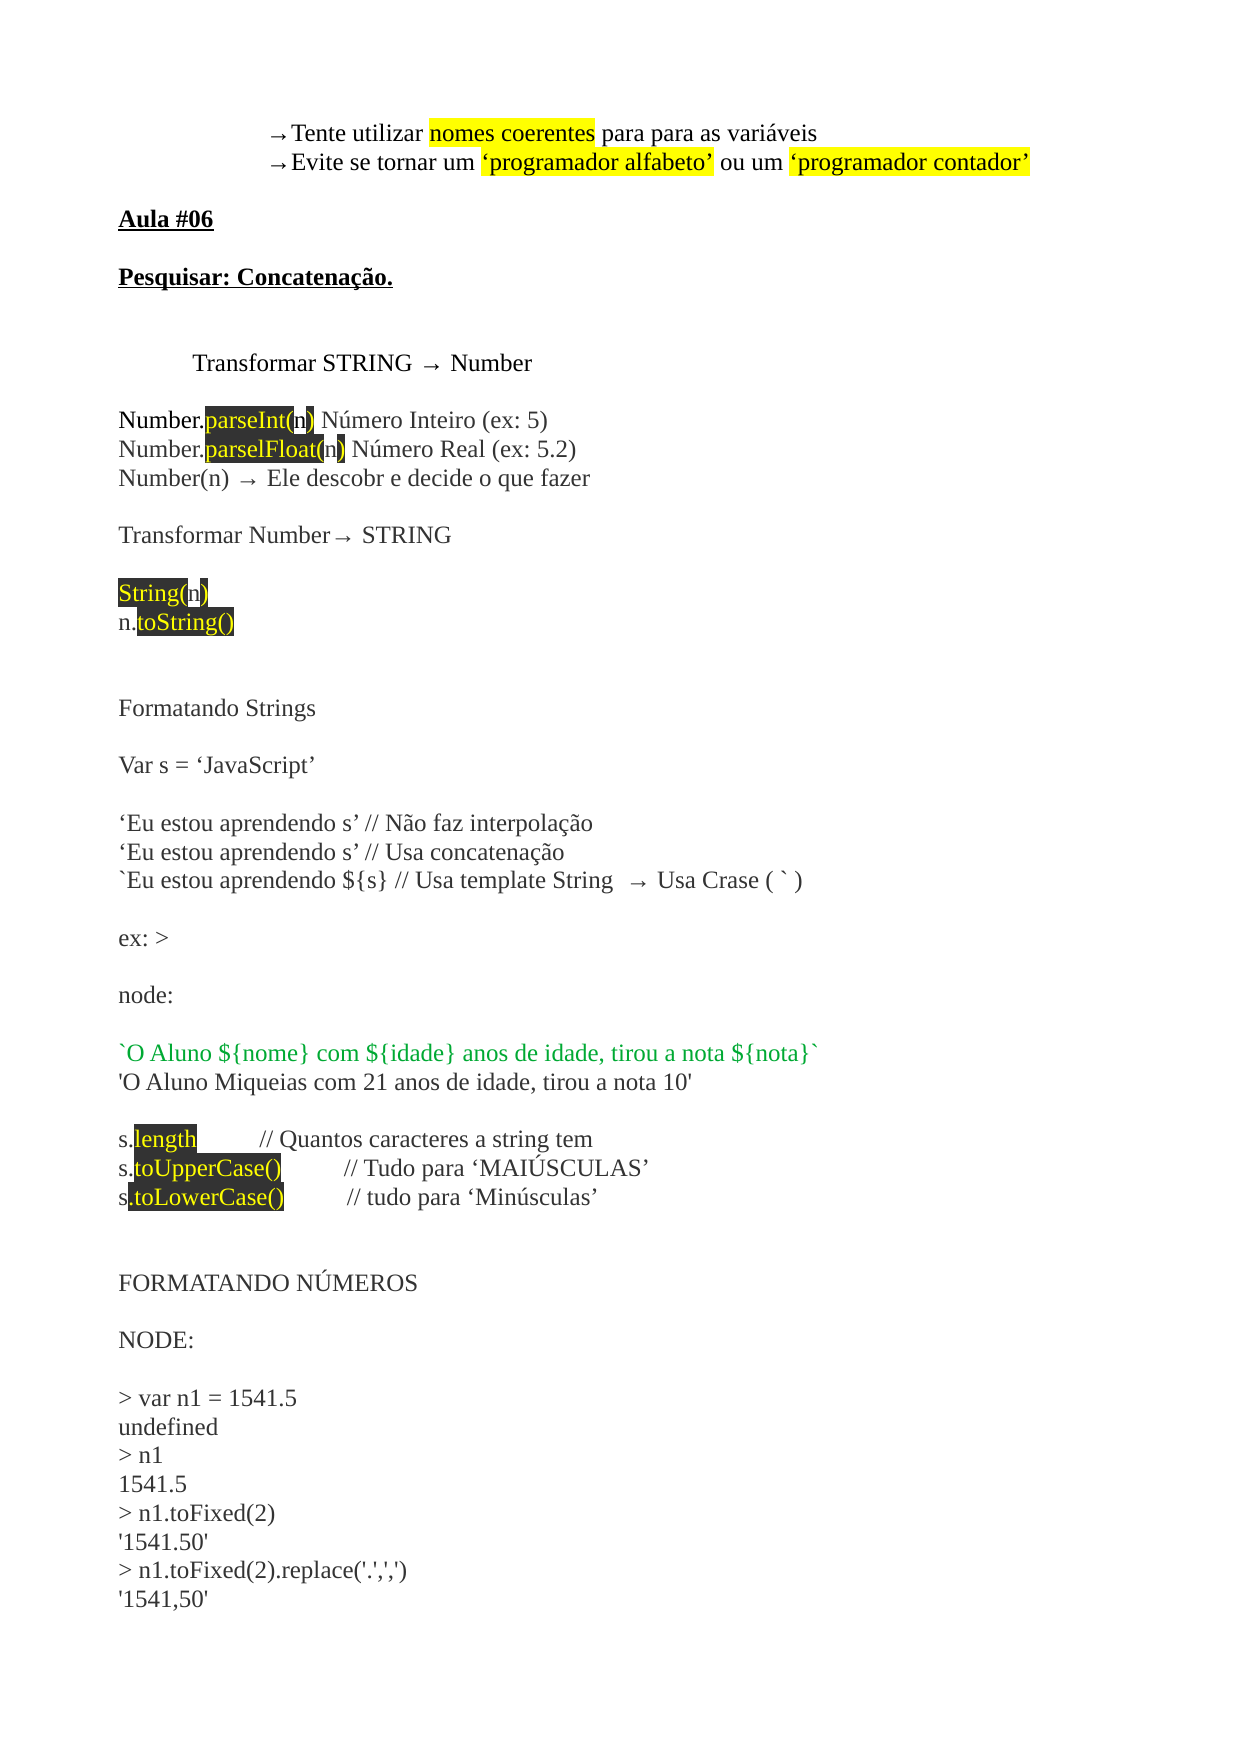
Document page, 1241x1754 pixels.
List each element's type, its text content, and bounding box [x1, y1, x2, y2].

text Formatando Strings [118, 693, 1122, 722]
text →Tente utilizar nomes coerentes para para as variáveis [118, 118, 1122, 147]
text '1541,50' [118, 1584, 1122, 1613]
text FORMATANDO NÚMEROS [118, 1268, 1122, 1297]
text > n1.toFixed(2) [118, 1498, 1122, 1527]
text ‘Eu estou aprendendo s’ // Não faz interpolação [118, 808, 1122, 837]
text > n1.toFixed(2).replace('.',',') [118, 1556, 1122, 1584]
text 'O Aluno Miqueias com 21 anos de idade, tirou a nota 10' [118, 1067, 1122, 1096]
text '1541.50' [118, 1527, 1122, 1556]
text undefined [118, 1412, 1122, 1441]
text NODE: [118, 1326, 1122, 1354]
text s.toLowerCase() // tudo para ‘Minúsculas’ [118, 1182, 1122, 1211]
text Aula #06 [118, 204, 1122, 233]
text Number.parseInt(n) Número Inteiro (ex: 5) [118, 406, 1122, 434]
text Pesquisar: Concatenação. [118, 262, 1122, 291]
text ‘Eu estou aprendendo s’ // Usa concatenação [118, 837, 1122, 866]
text s.length // Quantos caracteres a string tem [118, 1124, 1122, 1153]
text `Eu estou aprendendo ${s} // Usa template String → Usa Crase ( ` ) [118, 866, 1122, 894]
text Var s = ‘JavaScript’ [118, 751, 1122, 779]
text n.toString() [118, 607, 1122, 636]
text String(n) [118, 578, 1122, 607]
text Transformar Number→ STRING [118, 521, 1122, 549]
text 1541.5 [118, 1469, 1122, 1498]
text Transformar STRING → Number [118, 348, 1122, 377]
text `O Aluno ${nome} com ${idade} anos de idade, tirou a nota ${nota}` [118, 1038, 1122, 1067]
text Number(n) → Ele descobr e decide o que fazer [118, 463, 1122, 492]
text node: [118, 981, 1122, 1009]
text →Evite se tornar um ‘programador alfabeto’ ou um ‘programador contador’ [118, 147, 1122, 176]
text > n1 [118, 1441, 1122, 1469]
text ex: > [118, 923, 1122, 952]
text Number.parselFloat(n) Número Real (ex: 5.2) [118, 434, 1122, 463]
text > var n1 = 1541.5 [118, 1383, 1122, 1412]
text s.toUpperCase() // Tudo para ‘MAIÚSCULAS’ [118, 1153, 1122, 1182]
